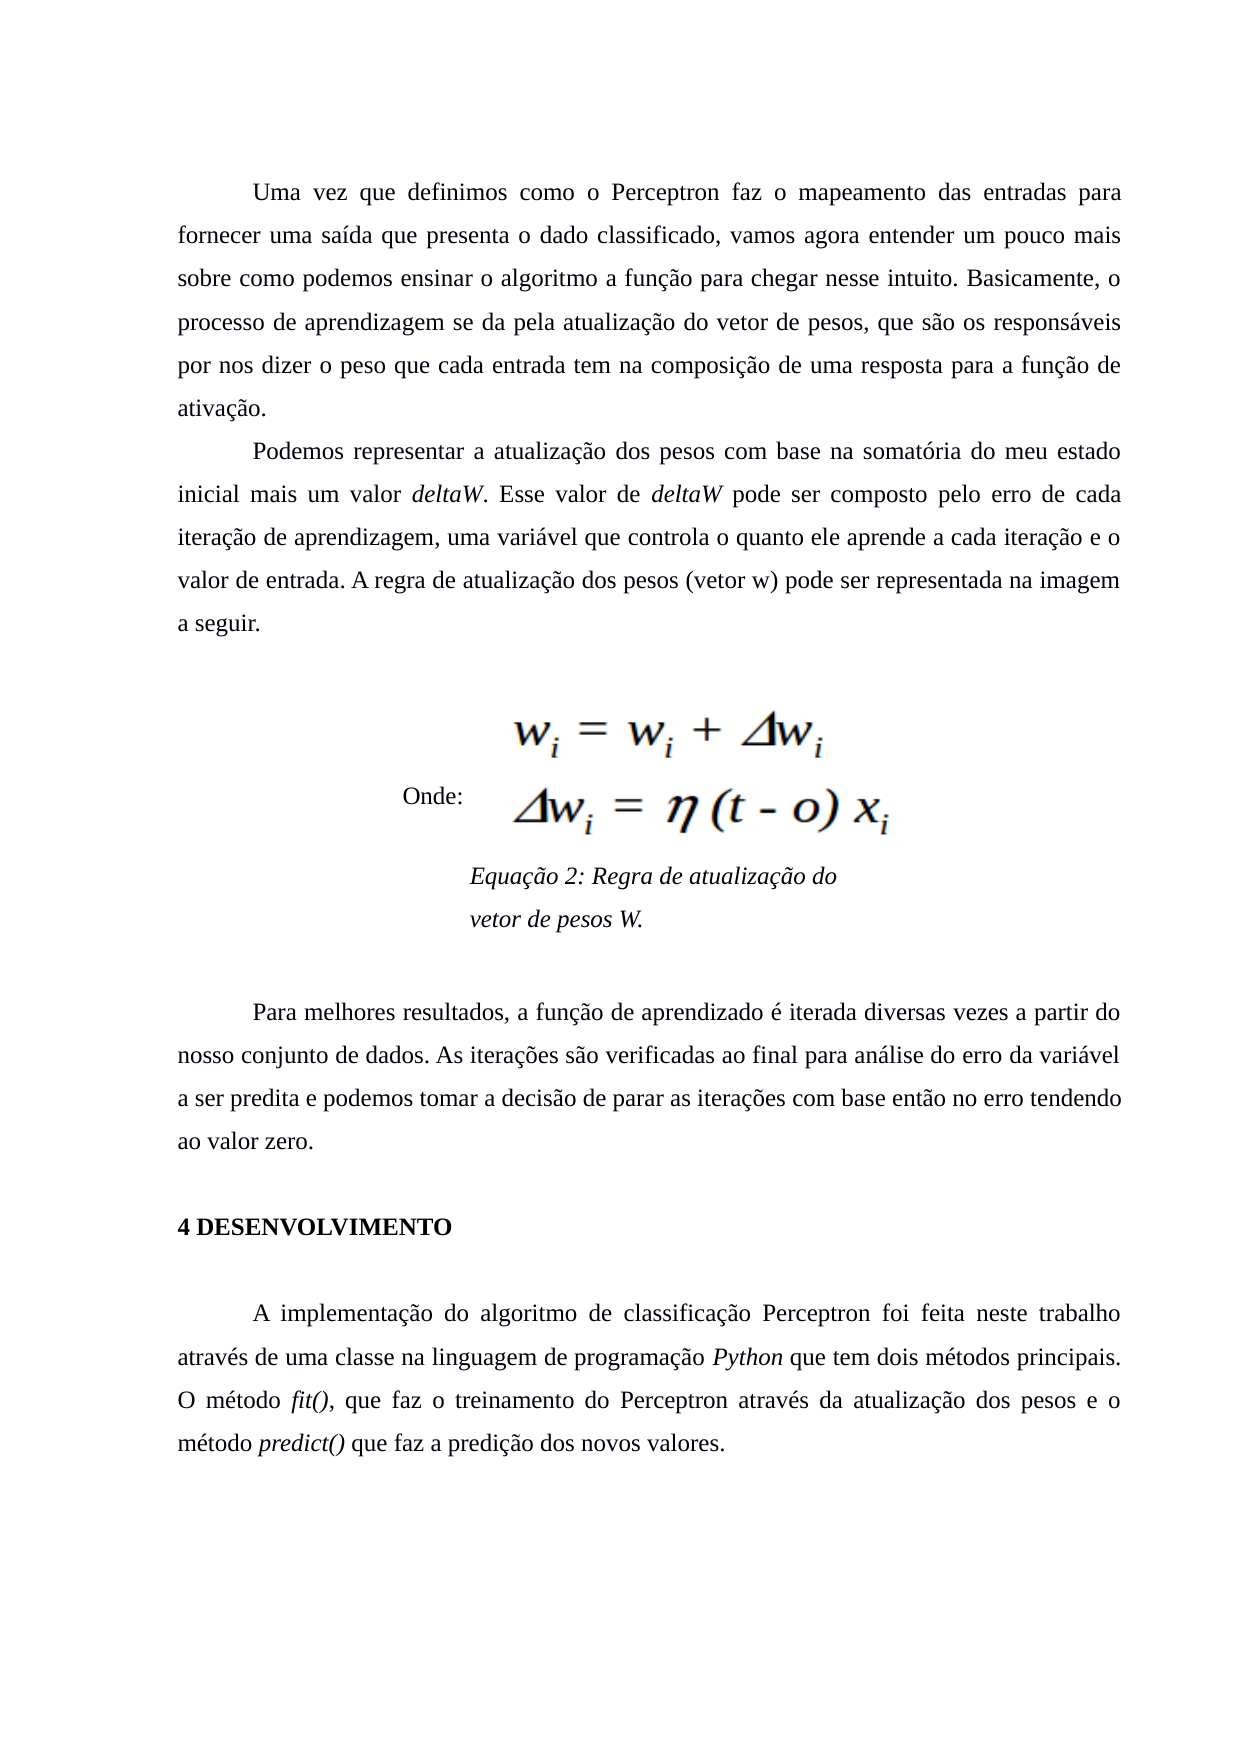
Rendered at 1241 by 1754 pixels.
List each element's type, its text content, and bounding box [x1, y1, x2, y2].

text Uma vez que definimos como o Perceptron faz o mapeamento das entradas para fornecer uma saída que presenta o dado classificado, vamos agora entender um pouco mais sobre como podemos ensinar o algoritmo a função para chegar nesse intuito. Basicamente, o processo de aprendizagem se da pela atualização do vetor de pesos, que são os responsáveis por nos dizer o peso que cada entrada tem na composição de uma resposta para a função de ativação. [177, 177, 1122, 422]
picture [488, 698, 903, 847]
text Onde: [177, 781, 469, 810]
subtitle 4 DESENVOLVIMENTO [177, 1212, 1122, 1241]
text Para melhores resultados, a função de aprendizado é iterada diversas vezes a partir do nosso conjunto de dados. As iterações são verificadas ao final para análise do erro da variável a ser predita e podemos tomar a decisão de parar as iterações com base então no erro tendendo ao valor zero. [177, 997, 1122, 1155]
text [903, 781, 1122, 810]
text A implementação do algoritmo de classificação Perceptron foi feita neste trabalho através de uma classe na linguagem de programação Python que tem dois métodos principais. O método fit(), que faz o treinamento do Perceptron através da atualização dos pesos e o método predict() que faz a predição dos novos valores. [177, 1298, 1122, 1457]
text Podemos representar a atualização dos pesos com base na somatória do meu estado inicial mais um valor deltaW. Esse valor de deltaW pode ser composto pelo erro de cada iteração de aprendizagem, uma variável que controla o quanto ele aprende a cada iteração e o valor de entrada. A regra de atualização dos pesos (vetor w) pode ser representada na imagem a seguir. [177, 436, 1122, 637]
text Equação 2: Regra de atualização do vetor de pesos W. [469, 711, 884, 933]
